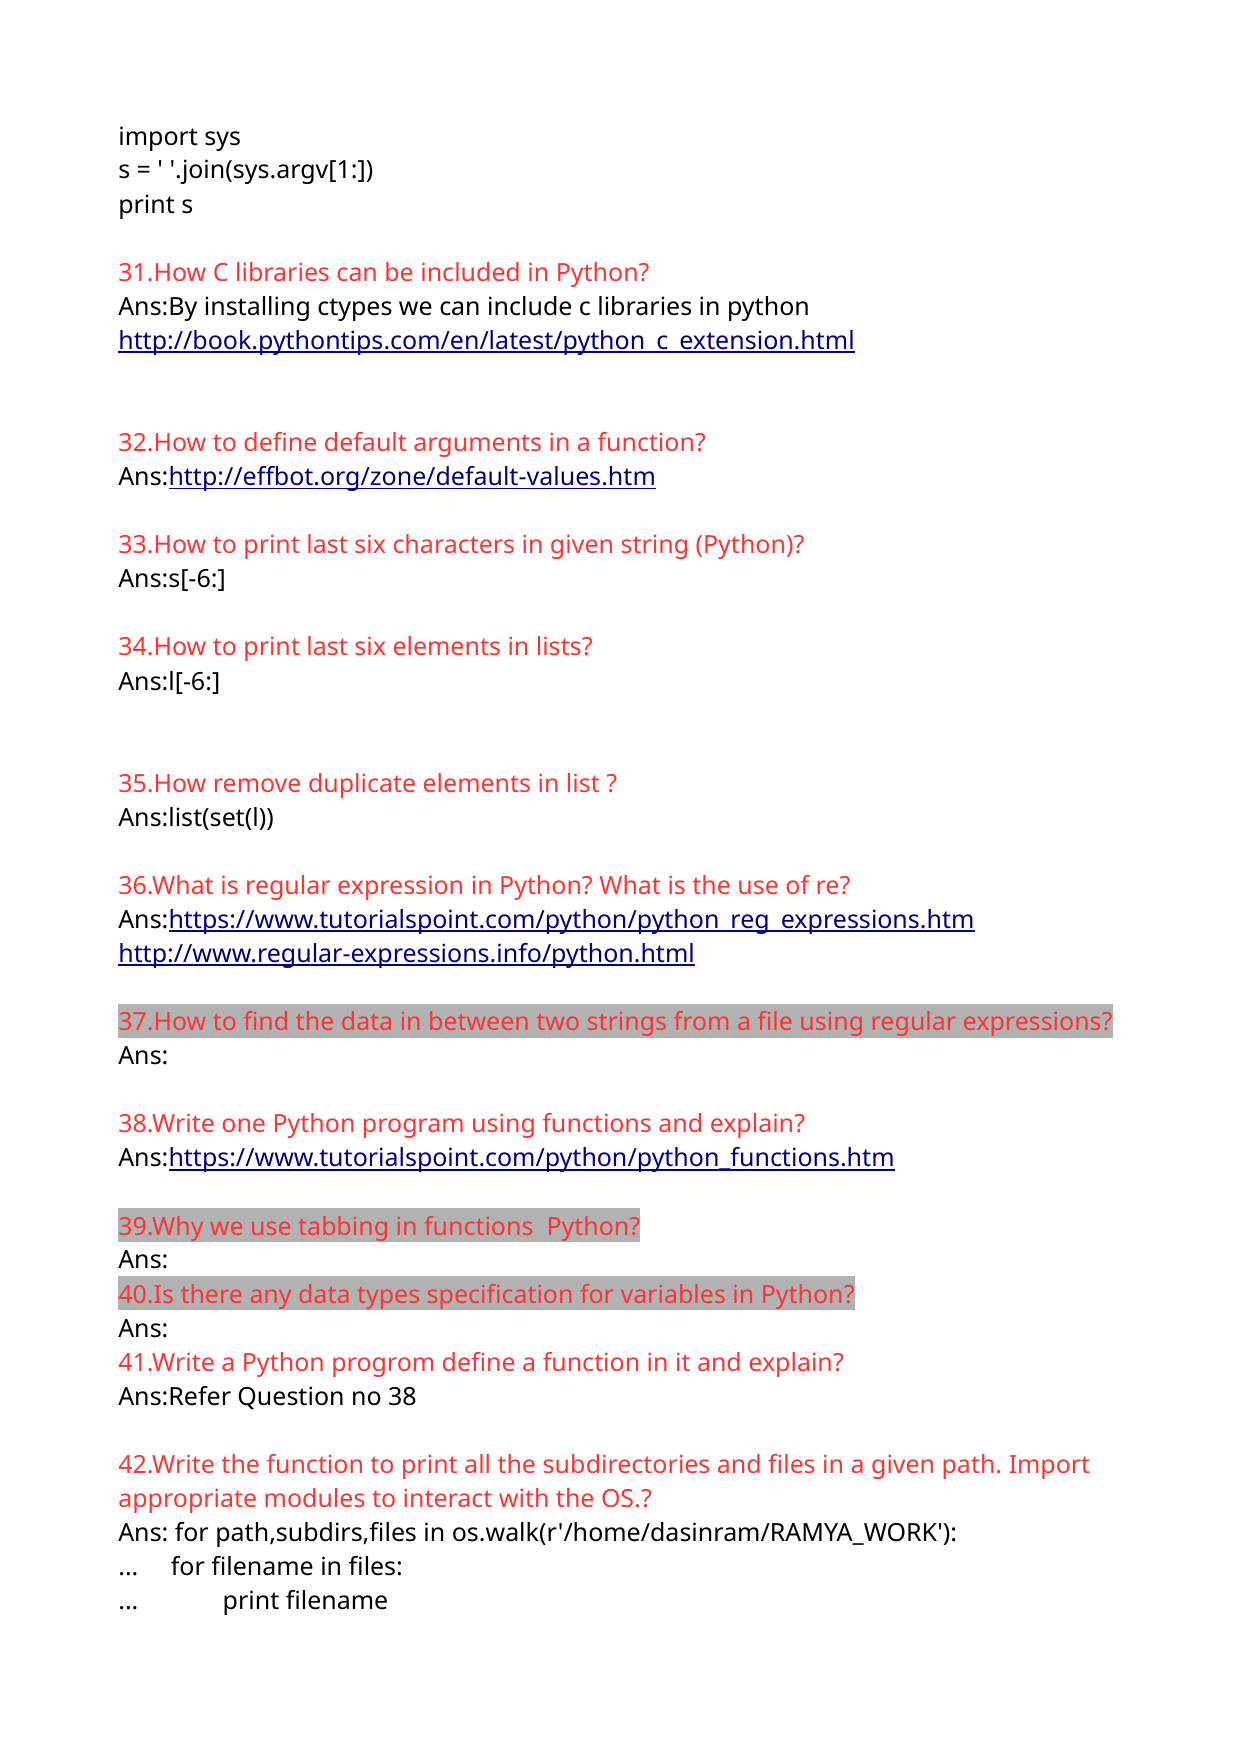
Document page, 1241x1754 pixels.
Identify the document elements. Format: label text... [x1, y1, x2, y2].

text 39.Why we use tabbing in functions Python? [118, 1208, 1122, 1242]
text 41.Write a Python progrom define a function in it and explain? [118, 1344, 1122, 1378]
text 40.Is there any data types specification for variables in Python? [118, 1276, 1122, 1310]
text Ans: [118, 1242, 1122, 1276]
text Ans:By installing ctypes we can include c libraries in python [118, 288, 1122, 322]
text Ans:http://effbot.org/zone/default-values.htm [118, 459, 1122, 493]
text Ans:list(set(l)) [118, 799, 1122, 833]
text s = ' '.join(sys.argv[1:]) [118, 152, 1122, 186]
text Ans:s[-6:] [118, 561, 1122, 595]
text ... for filename in files: [118, 1549, 1122, 1583]
text print s [118, 186, 1122, 220]
text Ans: [118, 1310, 1122, 1344]
text 35.How remove duplicate elements in list ? [118, 765, 1122, 799]
text Ans:https://www.tutorialspoint.com/python/python_functions.htm [118, 1140, 1122, 1174]
text 33.How to print last six characters in given string (Python)? [118, 527, 1122, 561]
text http://book.pythontips.com/en/latest/python_c_extension.html [118, 322, 1122, 357]
text Ans: for path,subdirs,files in os.walk(r'/home/dasinram/RAMYA_WORK'): [118, 1515, 1122, 1549]
text 38.Write one Python program using functions and explain? [118, 1106, 1122, 1140]
text 32.How to define default arguments in a function? [118, 425, 1122, 459]
text import sys [118, 118, 1122, 152]
text http://www.regular-expressions.info/python.html [118, 936, 1122, 970]
text 37.How to find the data in between two strings from a file using regular expressions? [118, 1004, 1122, 1038]
text 36.What is regular expression in Python? What is the use of re? [118, 867, 1122, 902]
text ... print filename [118, 1583, 1122, 1617]
text Ans:https://www.tutorialspoint.com/python/python_reg_expressions.htm [118, 902, 1122, 936]
text 34.How to print last six elements in lists? [118, 629, 1122, 663]
text Ans: [118, 1038, 1122, 1072]
text 42.Write the function to print all the sub­directories and files in a given path. Import appropriate modules to interact with the OS.? [118, 1447, 1122, 1515]
text Ans:Refer Question no 38 [118, 1378, 1122, 1412]
text Ans:l[-6:] [118, 663, 1122, 697]
text 31.How C libraries can be included in Python? [118, 254, 1122, 288]
